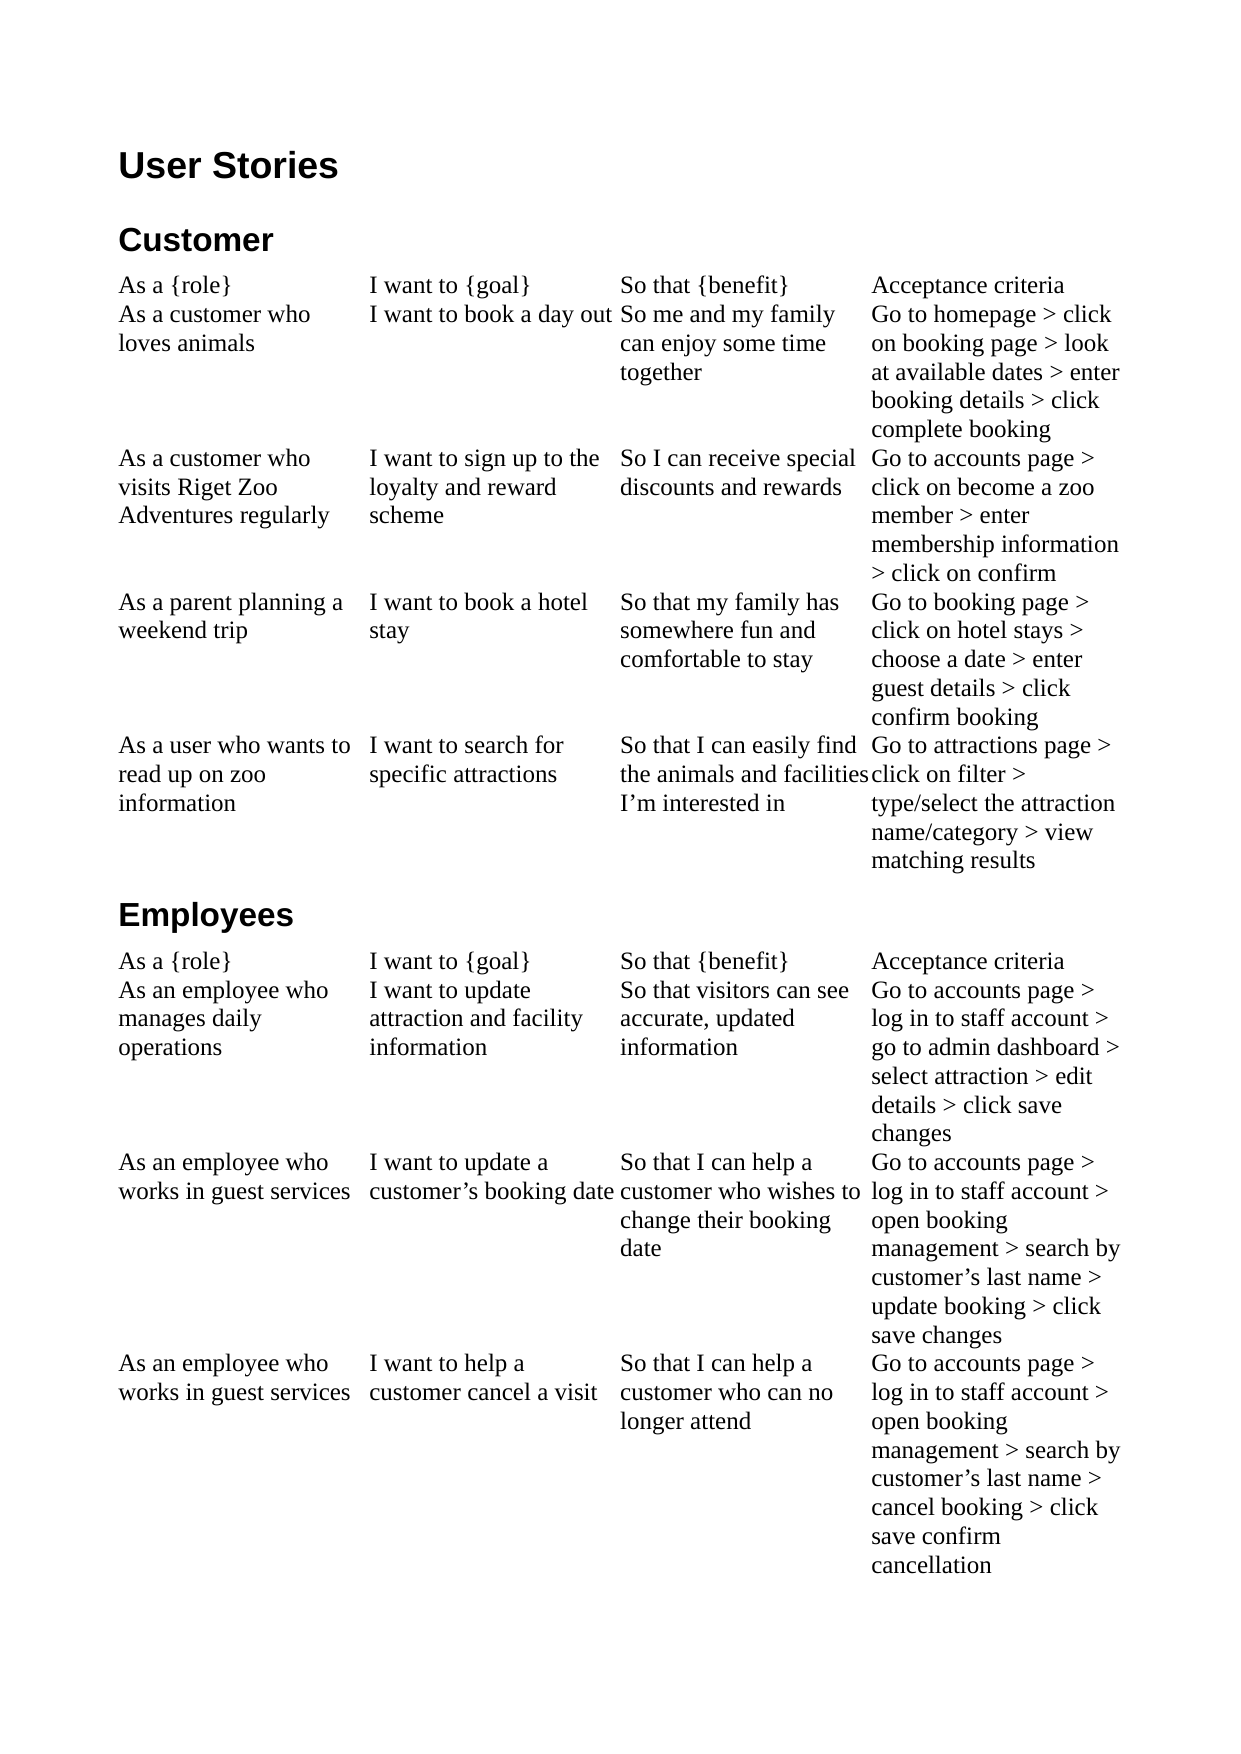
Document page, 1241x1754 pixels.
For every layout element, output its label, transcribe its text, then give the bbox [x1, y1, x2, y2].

table_cell I want to search for specific attractions [369, 731, 620, 874]
table_cell I want to update attraction and facility information [369, 975, 620, 1147]
table_header As a {role} [118, 946, 369, 975]
subtitle User Stories [118, 143, 1122, 186]
table_cell So that I can easily find the animals and facilities I’m interested in [620, 731, 871, 874]
table_cell As an employee who works in guest services [118, 1147, 369, 1348]
table_cell I want to sign up to the loyalty and reward scheme [369, 443, 620, 587]
table_header Acceptance criteria [871, 946, 1122, 975]
table_header So that {benefit} [620, 946, 871, 975]
table_cell Go to accounts page > click on become a zoo member > enter membership information > click on confirm [871, 443, 1122, 587]
table_cell Go to booking page > click on hotel stays > choose a date > enter guest details > click confirm booking [871, 587, 1122, 731]
table_cell I want to update a customer’s booking date [369, 1147, 620, 1348]
table_cell As an employee who manages daily operations [118, 975, 369, 1147]
table_cell Go to homepage > click on booking page > look at available dates > enter booking details > click complete booking [871, 299, 1122, 443]
table_cell I want to book a hotel stay [369, 587, 620, 731]
table_header I want to {goal} [369, 271, 620, 299]
table_cell As an employee who works in guest services [118, 1349, 369, 1578]
table_cell Go to accounts page > log in to staff account > open booking management > search by customer’s last name > cancel booking > click save confirm cancellation [871, 1349, 1122, 1578]
table_cell So that I can help a customer who wishes to change their booking date [620, 1147, 871, 1348]
table_cell So me and my family can enjoy some time together [620, 299, 871, 443]
table_cell As a customer who visits Riget Zoo Adventures regularly [118, 443, 369, 587]
table_header Acceptance criteria [871, 271, 1122, 299]
subtitle Customer [118, 219, 1122, 258]
subtitle Employees [118, 895, 1122, 933]
table_cell Go to attractions page > click on filter > type/select the attraction name/category > view matching results [871, 731, 1122, 874]
table_cell So that I can help a customer who can no longer attend [620, 1349, 871, 1578]
table_cell So I can receive special discounts and rewards [620, 443, 871, 587]
table_cell As a user who wants to read up on zoo information [118, 731, 369, 874]
table_header I want to {goal} [369, 946, 620, 975]
table_cell So that visitors can see accurate, updated information [620, 975, 871, 1147]
table_cell I want to help a customer cancel a visit [369, 1349, 620, 1578]
table_cell I want to book a day out [369, 299, 620, 443]
table_cell As a customer who loves animals [118, 299, 369, 443]
table_cell As a parent planning a weekend trip [118, 587, 369, 731]
table_header So that {benefit} [620, 271, 871, 299]
table_cell Go to accounts page > log in to staff account > go to admin dashboard > select attraction > edit details > click save changes [871, 975, 1122, 1147]
table_cell Go to accounts page > log in to staff account > open booking management > search by customer’s last name > update booking > click save changes [871, 1147, 1122, 1348]
table_header As a {role} [118, 271, 369, 299]
table_cell So that my family has somewhere fun and comfortable to stay [620, 587, 871, 731]
